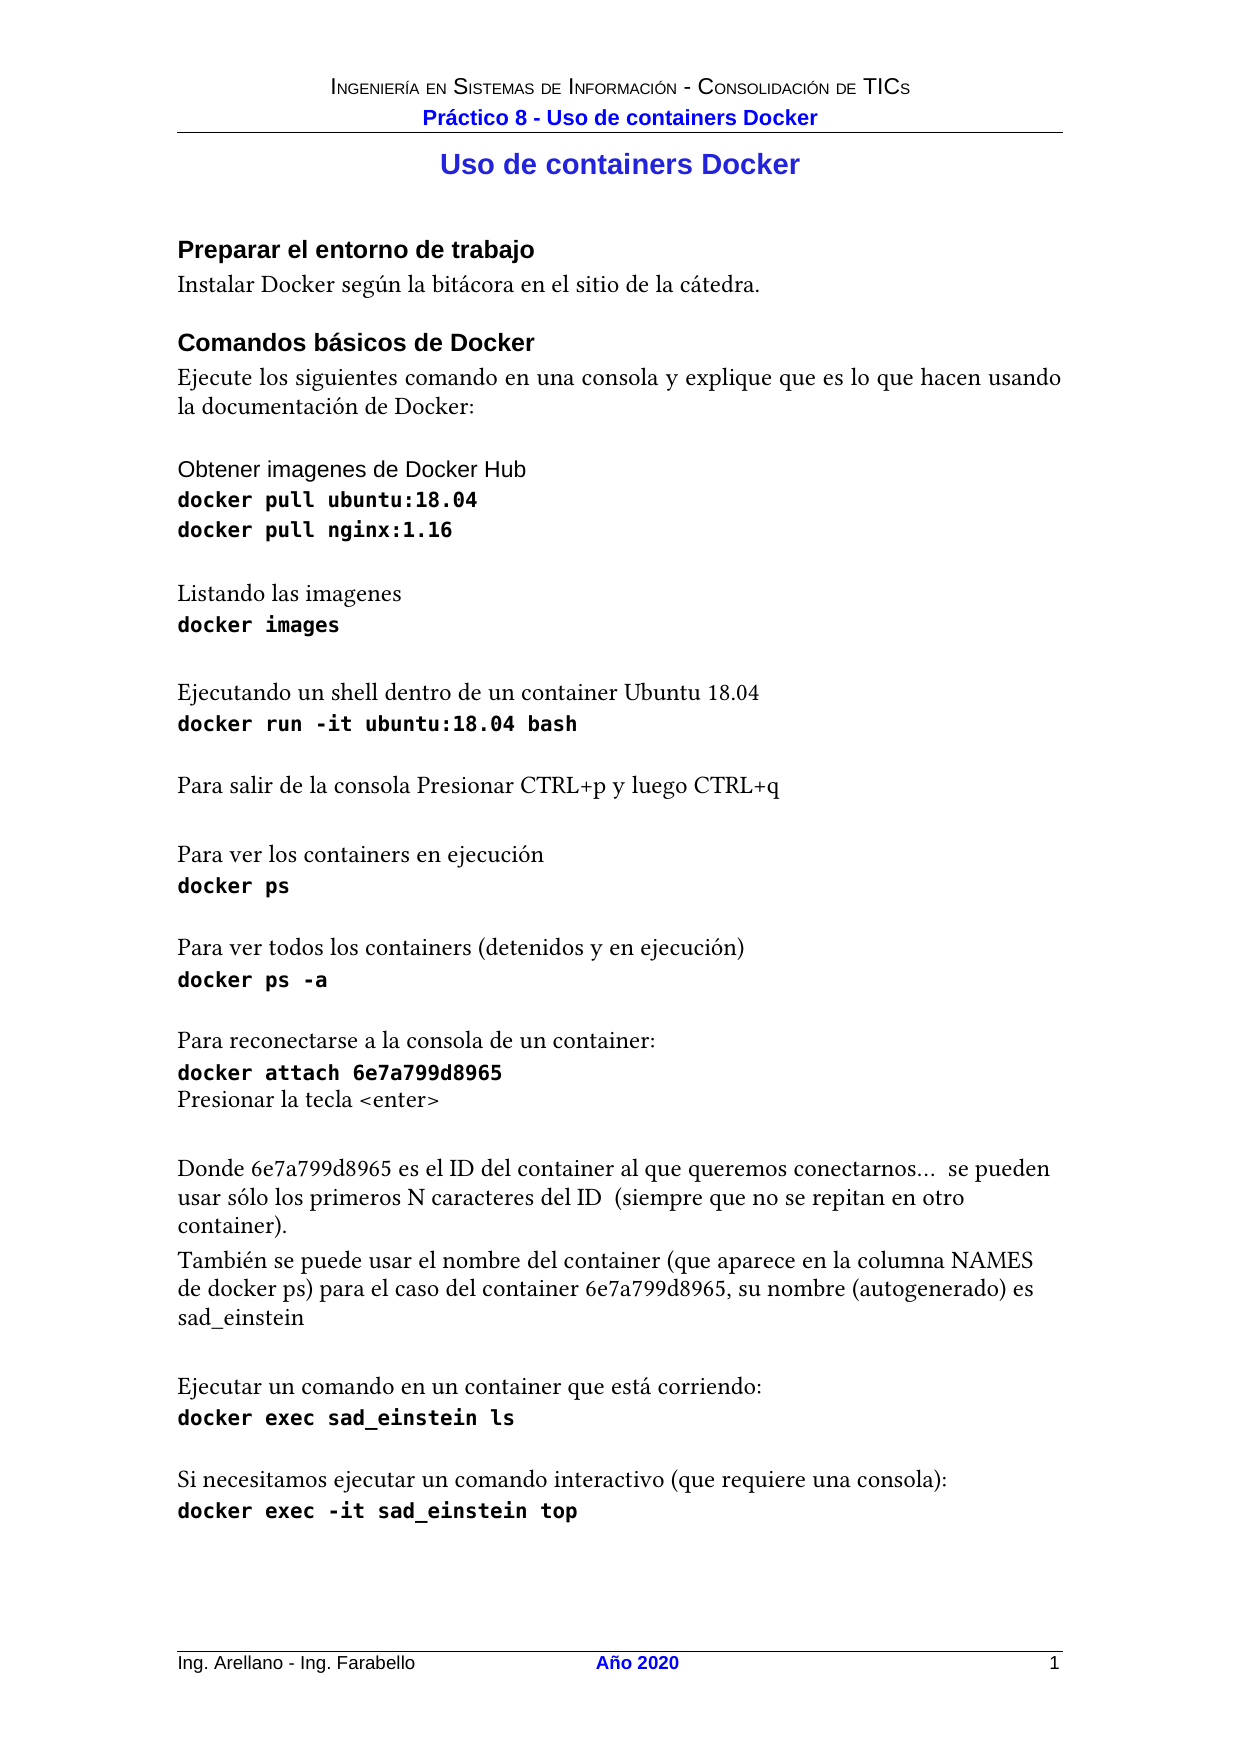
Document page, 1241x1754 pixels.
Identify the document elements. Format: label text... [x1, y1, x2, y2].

text Para salir de la consola Presionar CTRL+p y luego CTRL+q [177, 771, 1063, 800]
text docker run -it ubuntu:18.04 bash [177, 712, 1063, 737]
text Listando las imagenes [177, 579, 1063, 607]
text Ejecutar un comando en un container que está corriendo: [177, 1372, 1063, 1400]
text docker exec -it sad_einstein top [177, 1499, 1063, 1524]
subtitle Comandos básicos de Docker [177, 329, 1063, 357]
text Si necesitamos ejecutar un comando interactivo (que requiere una consola): [177, 1465, 1063, 1494]
text Presionar la tecla <enter> [177, 1085, 1063, 1114]
text docker pull nginx:1.16 [177, 518, 1063, 543]
text Ejecutando un shell dentro de un container Ubuntu 18.04 [177, 678, 1063, 706]
subtitle Preparar el entorno de trabajo [177, 235, 1063, 263]
text Para ver todos los containers (detenidos y en ejecución) [177, 933, 1063, 962]
text docker images [177, 613, 1063, 637]
text docker exec sad_einstein ls [177, 1406, 1063, 1431]
text docker ps -a [177, 968, 1063, 992]
text Instalar Docker según la bitácora en el sitio de la cátedra. [177, 270, 1063, 298]
text Para ver los containers en ejecución [177, 840, 1063, 869]
text Para reconectarse a la consola de un container: [177, 1027, 1063, 1055]
text Obtener imagenes de Docker Hub [177, 457, 1063, 482]
text Donde 6e7a799d8965 es el ID del container al que queremos conectarnos... se pueden usar sólo los primeros N caracteres del ID (siempre que no se repitan en otro container). [177, 1154, 1063, 1240]
text docker ps [177, 874, 1063, 899]
text También se puede usar el nombre del container (que aparece en la columna NAMES de docker ps) para el caso del container 6e7a799d8965, su nombre (autogenerado) es sad_einstein [177, 1246, 1063, 1331]
text docker pull ubuntu:18.04 [177, 488, 1063, 512]
subtitle Uso de containers Docker [177, 148, 1063, 180]
text Ejecute los siguientes comando en una consola y explique que es lo que hacen usando la documentación de Docker: [177, 363, 1063, 421]
text docker attach 6e7a799d8965 [177, 1061, 1063, 1085]
